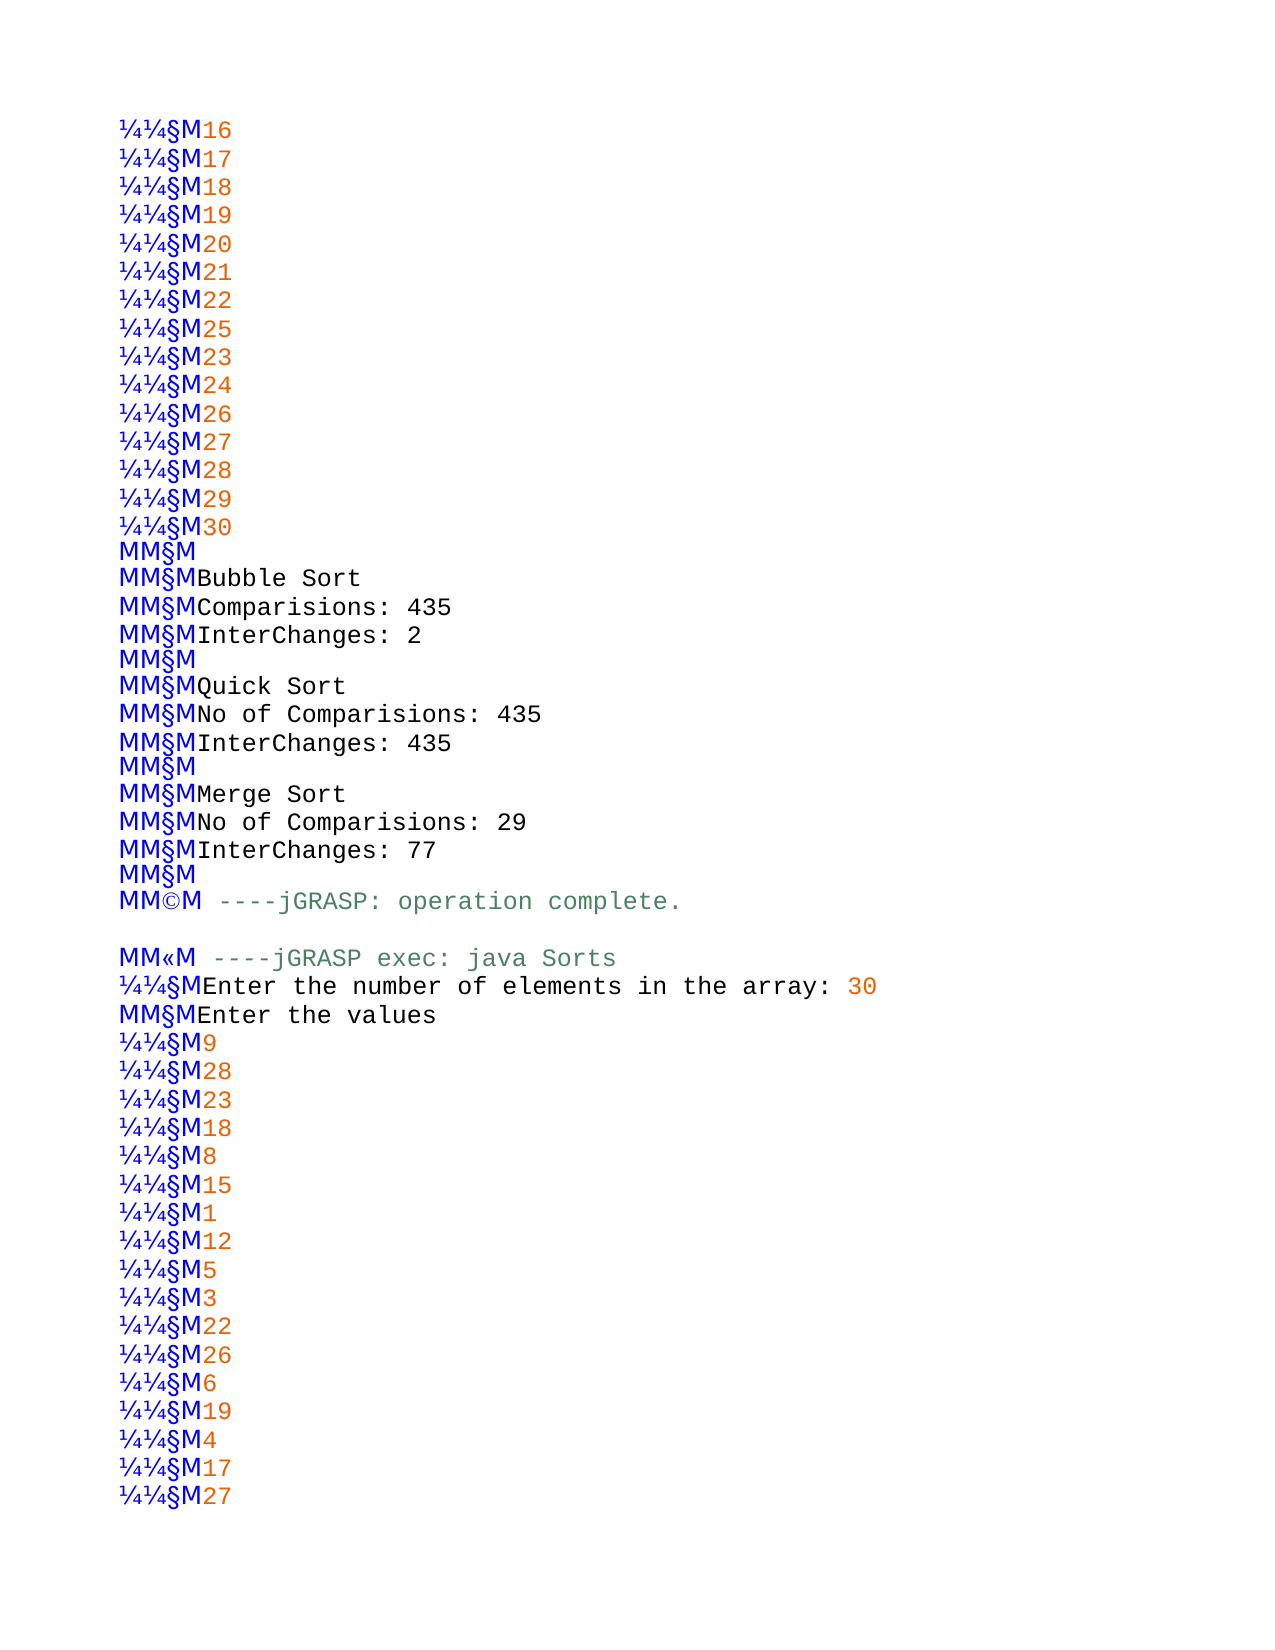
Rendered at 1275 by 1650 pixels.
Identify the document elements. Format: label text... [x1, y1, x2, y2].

text MM«M ----jGRASP exec: java Sorts ¼¼§MEnter the number of elements in the array: 30 MM§MEnter the values ¼¼§M9 ¼¼§M28 ¼¼§M23 ¼¼§M18 ¼¼§M8 ¼¼§M15 ¼¼§M1 ¼¼§M12 ¼¼§M5 ¼¼§M3 ¼¼§M22 ¼¼§M26 ¼¼§M6 ¼¼§M19 ¼¼§M4 ¼¼§M17 ¼¼§M27 [118, 917, 1157, 1512]
text ¼¼§M16 ¼¼§M17 ¼¼§M18 ¼¼§M19 ¼¼§M20 ¼¼§M21 ¼¼§M22 ¼¼§M25 ¼¼§M23 ¼¼§M24 ¼¼§M26 ¼¼§M27 ¼¼§M28 ¼¼§M29 ¼¼§M30 MM§M MM§MBubble Sort MM§MComparisions: 435 MM§MInterChanges: 2 MM§M MM§MQuick Sort MM§MNo of Comparisions: 435 MM§MInterChanges: 435 MM§M MM§MMerge Sort MM§MNo of Comparisions: 29 MM§MInterChanges: 77 MM§M MM©M ----jGRASP: operation complete. [118, 118, 1157, 917]
